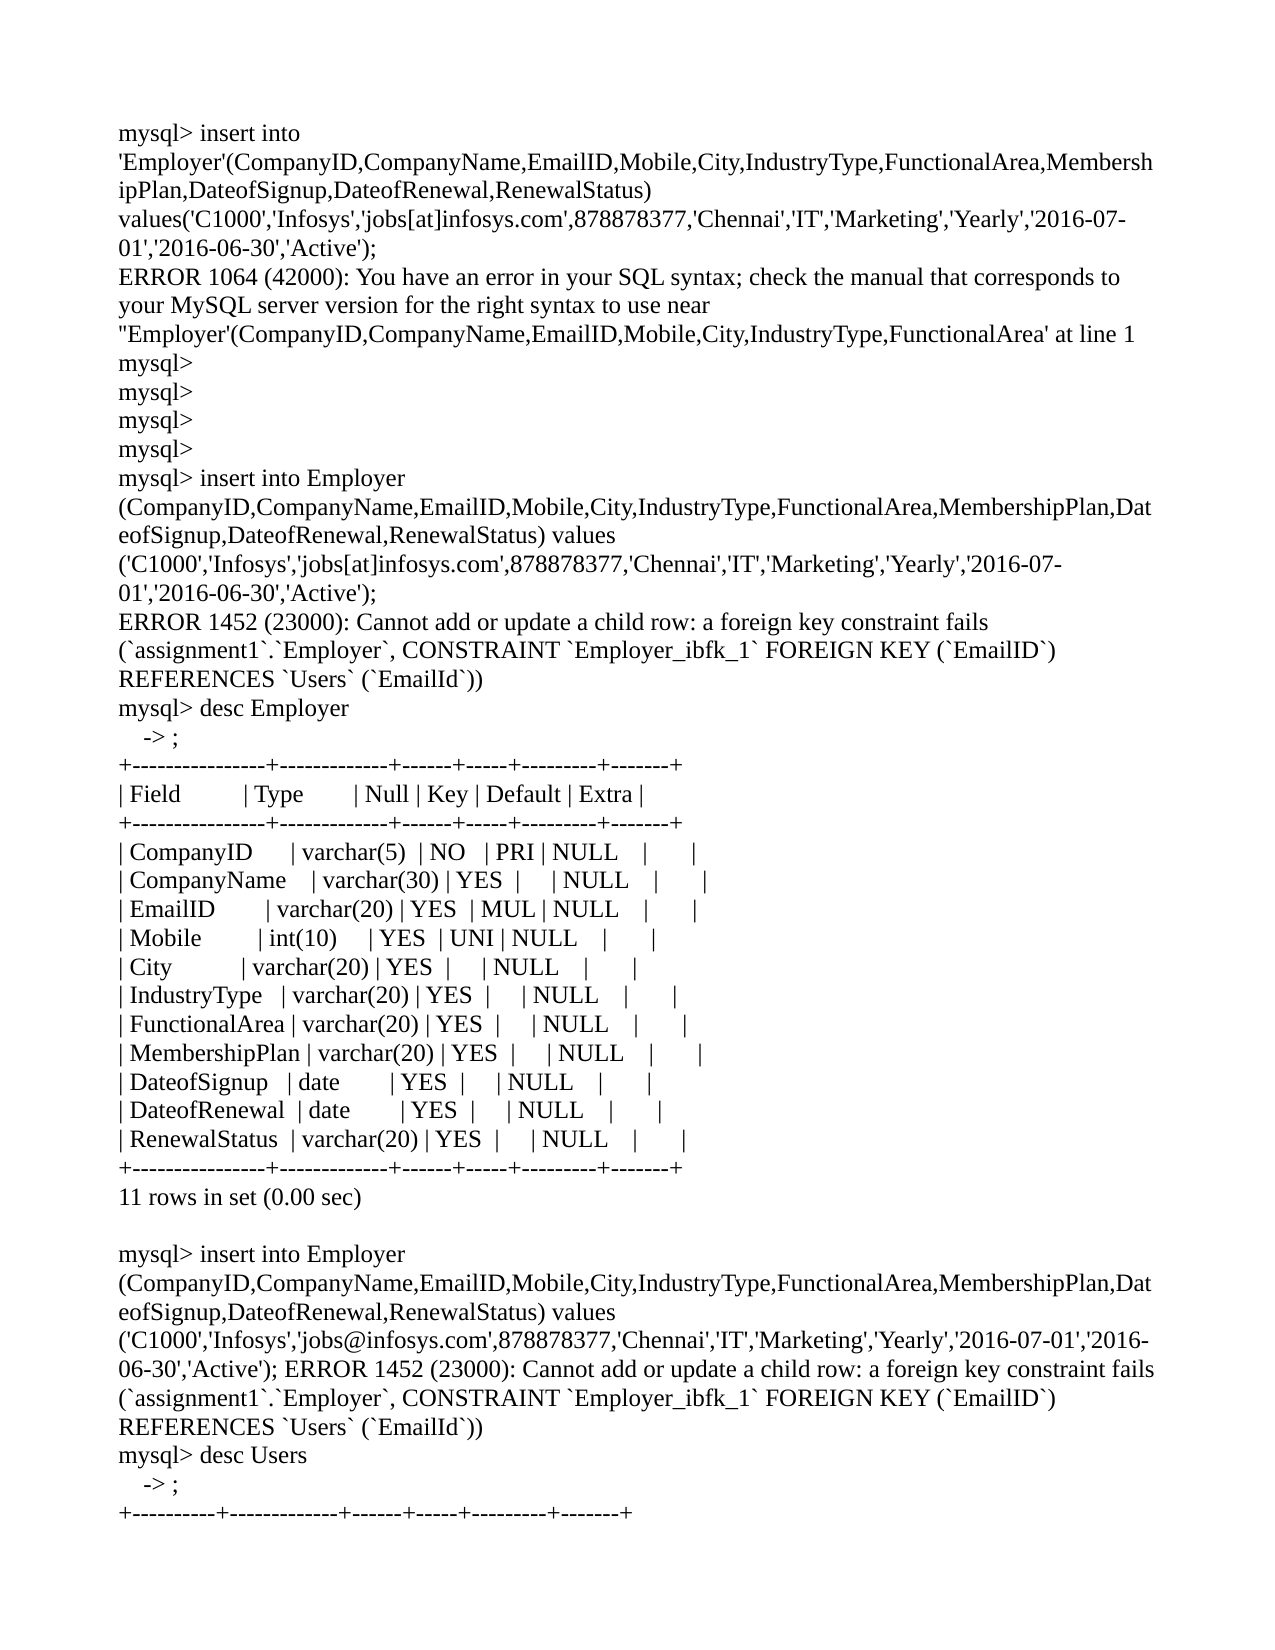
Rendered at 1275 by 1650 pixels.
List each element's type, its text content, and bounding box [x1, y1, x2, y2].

text | Field | Type | Null | Key | Default | Extra | [118, 779, 1157, 808]
text | RenewalStatus | varchar(20) | YES | | NULL | | [118, 1124, 1157, 1153]
text | DateofSignup | date | YES | | NULL | | [118, 1067, 1157, 1096]
text | CompanyName | varchar(30) | YES | | NULL | | [118, 866, 1157, 894]
text mysql> [118, 406, 1157, 434]
text mysql> [118, 348, 1157, 377]
text | IndustryType | varchar(20) | YES | | NULL | | [118, 981, 1157, 1009]
text mysql> insert into Employer (CompanyID,CompanyName,EmailID,Mobile,City,IndustryType,FunctionalArea,MembershipPlan,DateofSignup,DateofRenewal,RenewalStatus) values ('C1000','Infosys','jobs@infosys.com',878878377,'Chennai','IT','Marketing','Yearly','2016-07-01','2016-06-30','Active'); ERROR 1452 (23000): Cannot add or update a child row: a foreign key constraint fails (`assignment1`.`Employer`, CONSTRAINT `Employer_ibfk_1` FOREIGN KEY (`EmailID`) REFERENCES `Users` (`EmailId`)) [118, 1239, 1157, 1441]
text mysql> insert into 'Employer'(CompanyID,CompanyName,EmailID,Mobile,City,IndustryType,FunctionalArea,MembershipPlan,DateofSignup,DateofRenewal,RenewalStatus) values('C1000','Infosys','jobs[at]infosys.com',878878377,'Chennai','IT','Marketing','Yearly','2016-07-01','2016-06-30','Active'); [118, 118, 1157, 262]
text | EmailID | varchar(20) | YES | MUL | NULL | | [118, 894, 1157, 923]
text +----------------+-------------+------+-----+---------+-------+ [118, 808, 1157, 837]
text | FunctionalArea | varchar(20) | YES | | NULL | | [118, 1009, 1157, 1038]
text mysql> desc Employer [118, 693, 1157, 722]
text ERROR 1452 (23000): Cannot add or update a child row: a foreign key constraint fails (`assignment1`.`Employer`, CONSTRAINT `Employer_ibfk_1` FOREIGN KEY (`EmailID`) REFERENCES `Users` (`EmailId`)) [118, 607, 1157, 693]
text mysql> desc Users [118, 1441, 1157, 1469]
text | City | varchar(20) | YES | | NULL | | [118, 952, 1157, 981]
text | CompanyID | varchar(5) | NO | PRI | NULL | | [118, 837, 1157, 866]
text -> ; [118, 722, 1157, 751]
text mysql> [118, 434, 1157, 463]
text mysql> insert into Employer (CompanyID,CompanyName,EmailID,Mobile,City,IndustryType,FunctionalArea,MembershipPlan,DateofSignup,DateofRenewal,RenewalStatus) values ('C1000','Infosys','jobs[at]infosys.com',878878377,'Chennai','IT','Marketing','Yearly','2016-07-01','2016-06-30','Active'); [118, 463, 1157, 607]
text +----------------+-------------+------+-----+---------+-------+ [118, 1153, 1157, 1182]
text -> ; [118, 1469, 1157, 1498]
text | Mobile | int(10) | YES | UNI | NULL | | [118, 923, 1157, 952]
text +----------+-------------+------+-----+---------+-------+ [118, 1498, 1157, 1527]
text | MembershipPlan | varchar(20) | YES | | NULL | | [118, 1038, 1157, 1067]
text mysql> [118, 377, 1157, 406]
text | DateofRenewal | date | YES | | NULL | | [118, 1096, 1157, 1124]
text ERROR 1064 (42000): You have an error in your SQL syntax; check the manual that corresponds to your MySQL server version for the right syntax to use near ''Employer'(CompanyID,CompanyName,EmailID,Mobile,City,IndustryType,FunctionalArea' at line 1 [118, 262, 1157, 348]
text +----------------+-------------+------+-----+---------+-------+ [118, 751, 1157, 779]
text 11 rows in set (0.00 sec) [118, 1182, 1157, 1211]
